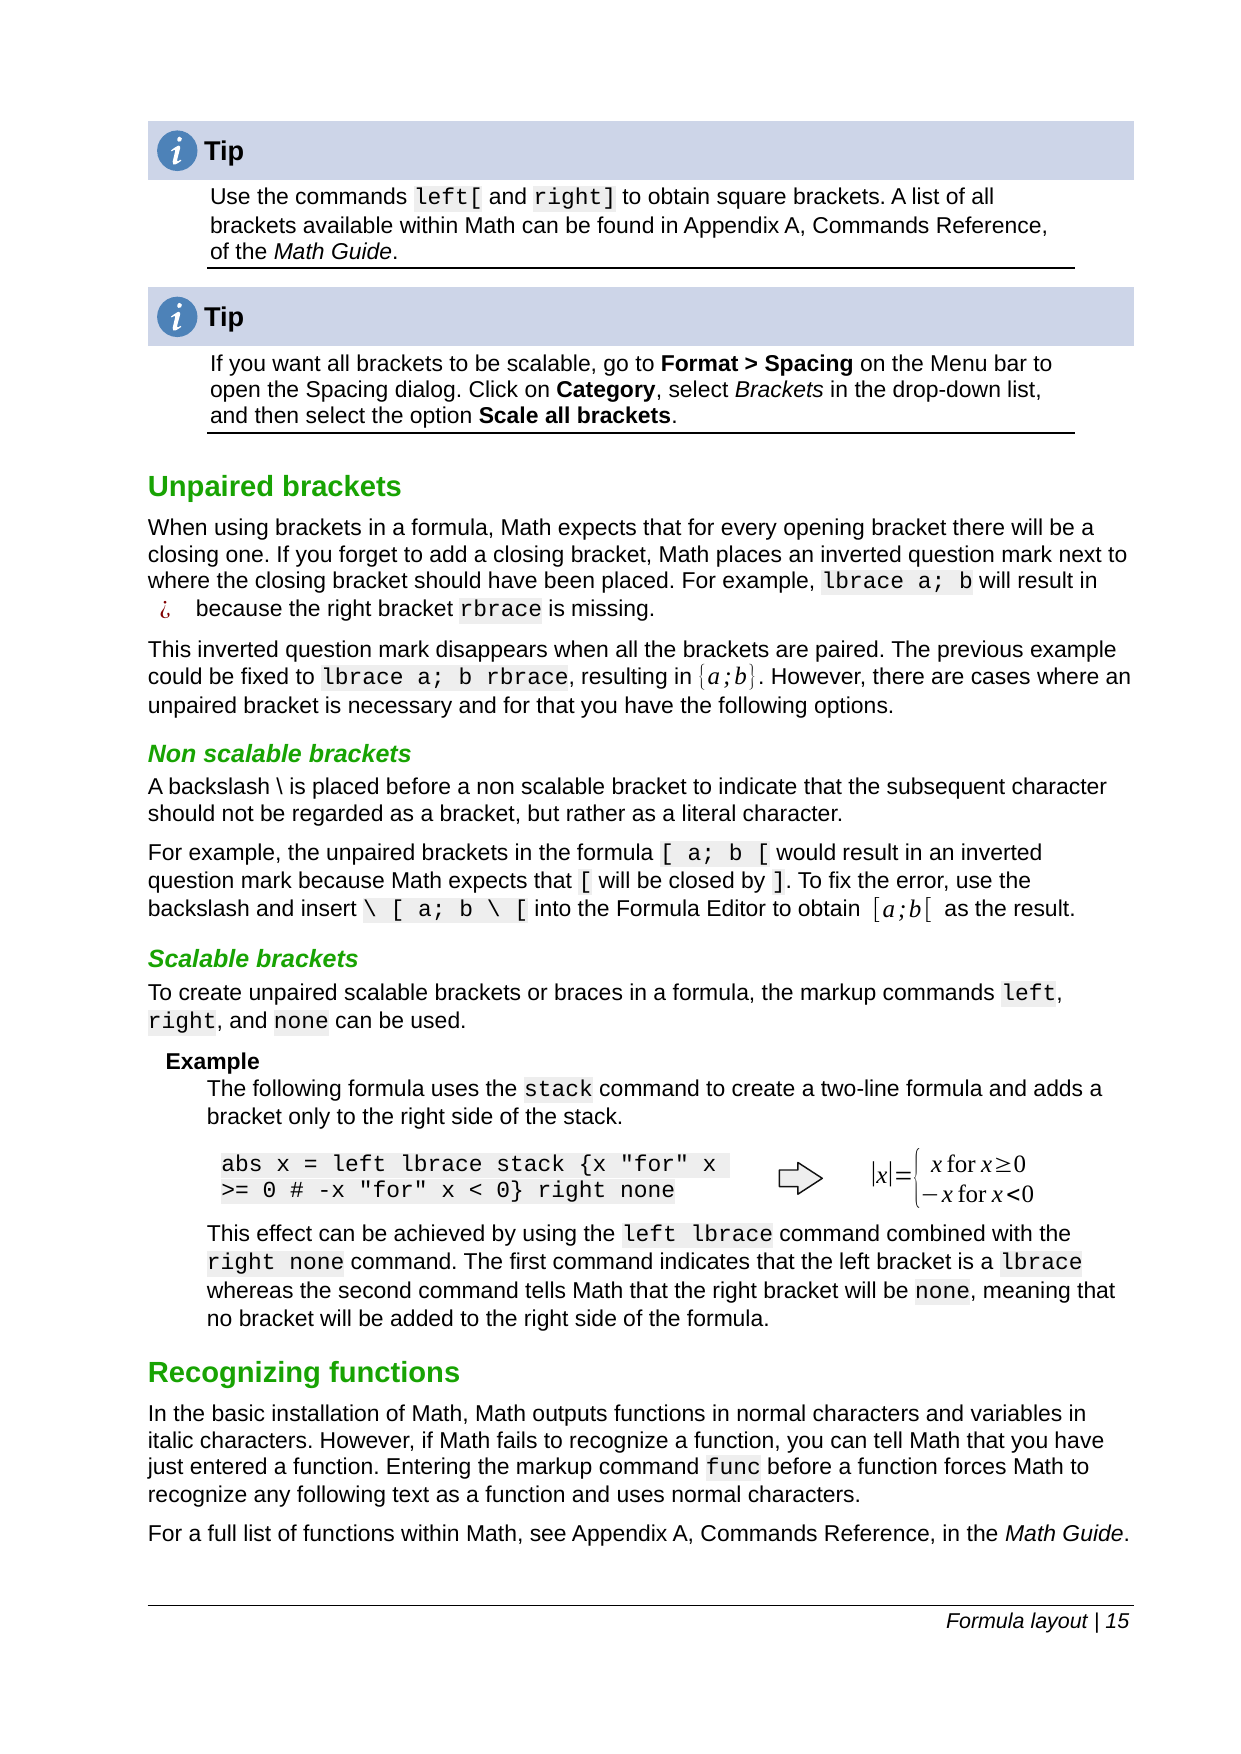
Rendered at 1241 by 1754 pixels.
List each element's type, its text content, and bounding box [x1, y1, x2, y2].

table_header abs x = left lbrace stack {x "for" x >= 0 # -x "for" x < 0} right none [204, 1142, 762, 1220]
text A backslash \ is placed before a non scalable bracket to indicate that the subsequent character should not be regarded as a bracket, but rather as a literal character. [148, 773, 1134, 826]
subtitle Tip [148, 287, 1134, 346]
text If you want all brackets to be scalable, go to Format > Spacing on the Menu bar to open the Spacing dialog. Click on Category, select Brackets in the drop-down list, and then select the option Scale all brackets. [207, 346, 1075, 432]
text In the basic installation of Math, Math outputs functions in normal characters and variables in italic characters. However, if Math fails to recognize a function, you can tell Math that you have just entered a function. Entering the markup command func before a function forces Math to recognize any following text as a function and uses normal characters. [148, 1400, 1134, 1508]
text Example [165, 1048, 1134, 1074]
text When using brackets in a formula, Math expects that for every opening bracket there will be a closing one. If you forget to add a closing bracket, Math places an inverted question mark next to where the closing bracket should have been placed. For example, lbrace a; b will result in because the right bracket rbrace is missing. [148, 514, 1134, 624]
text To create unpaired scalable brackets or braces in a formula, the markup commands left, right, and none can be used. [148, 979, 1134, 1036]
text This effect can be achieved by using the left lbrace command combined with the right none command. The first command indicates that the left bracket is a lbrace whereas the second command tells Math that the right bracket will be none, meaning that no bracket will be added to the right side of the formula. [207, 1220, 1134, 1331]
subtitle Tip [148, 121, 1134, 180]
subtitle Scalable brackets [148, 944, 1134, 973]
subtitle Recognizing functions [148, 1355, 1134, 1388]
text For example, the unpaired brackets in the formula [ a; b [ would result in an inverted question mark because Math expects that [ will be closed by ]. To fix the error, use the backslash and insert \ [ a; b \ [ into the Formula Editor to obtain as the result. [148, 838, 1134, 924]
table_header [762, 1142, 833, 1220]
subtitle Non scalable brackets [148, 739, 1134, 767]
subtitle Unpaired brackets [148, 469, 1134, 503]
text For a full list of functions within Math, see Appendix A, Commands Reference, in the Math Guide. [148, 1520, 1134, 1547]
text The following formula uses the stack command to create a two-line formula and adds a bracket only to the right side of the stack. [207, 1074, 1134, 1129]
table_header [833, 1142, 1078, 1220]
text This inverted question mark disappears when all the brackets are paired. The previous example could be fixed to lbrace a; b rbrace, resulting in . However, there are cases where an unpaired bracket is necessary and for that you have the following options. [148, 636, 1134, 718]
text Use the commands left[ and right] to obtain square brackets. A list of all brackets available within Math can be found in Appendix A, Commands Reference, of the Math Guide. [207, 180, 1075, 267]
